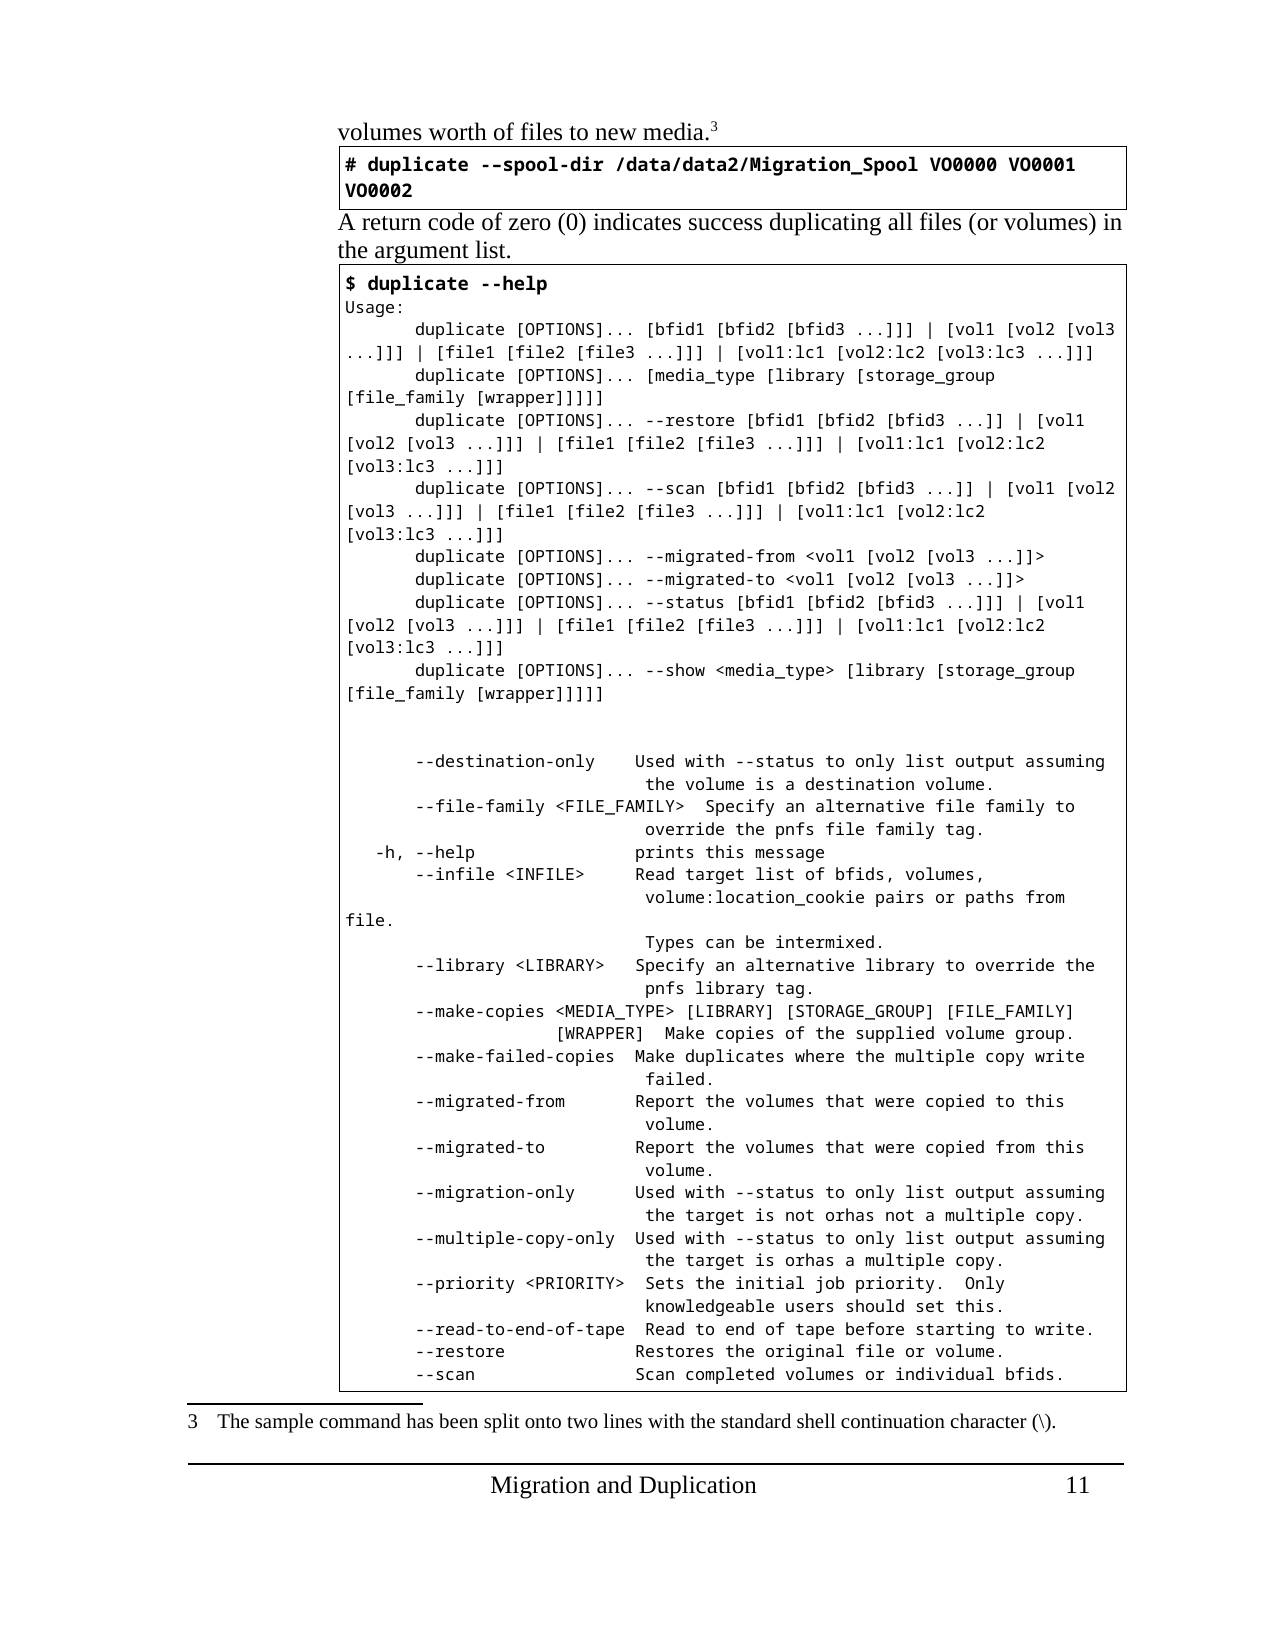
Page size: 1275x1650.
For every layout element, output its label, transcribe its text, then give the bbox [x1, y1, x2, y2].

table_header $ duplicate --help Usage: duplicate [OPTIONS]... [bfid1 [bfid2 [bfid3 ...]]] | [vol1 [vol2 [vol3 ...]]] | [file1 [file2 [file3 ...]]] | [vol1:lc1 [vol2:lc2 [vol3:lc3 ...]]] duplicate [OPTIONS]... [media_type [library [storage_group [file_family [wrapper]]]]] duplicate [OPTIONS]... --restore [bfid1 [bfid2 [bfid3 ...]] | [vol1 [vol2 [vol3 ...]]] | [file1 [file2 [file3 ...]]] | [vol1:lc1 [vol2:lc2 [vol3:lc3 ...]]] duplicate [OPTIONS]... --scan [bfid1 [bfid2 [bfid3 ...]] | [vol1 [vol2 [vol3 ...]]] | [file1 [file2 [file3 ...]]] | [vol1:lc1 [vol2:lc2 [vol3:lc3 ...]]] duplicate [OPTIONS]... --migrated-from <vol1 [vol2 [vol3 ...]]> duplicate [OPTIONS]... --migrated-to <vol1 [vol2 [vol3 ...]]> duplicate [OPTIONS]... --status [bfid1 [bfid2 [bfid3 ...]]] | [vol1 [vol2 [vol3 ...]]] | [file1 [file2 [file3 ...]]] | [vol1:lc1 [vol2:lc2 [vol3:lc3 ...]]] duplicate [OPTIONS]... --show <media_type> [library [storage_group [file_family [wrapper]]]]] --destination-only Used with --status to only list output assuming the volume is a destination volume. --file-family <FILE_FAMILY> Specify an alternative file family to override the pnfs file family tag. -h, --help prints this message --infile <INFILE> Read target list of bfids, volumes, volume:location_cookie pairs or paths from file. Types can be intermixed. --library <LIBRARY> Specify an alternative library to override the pnfs library tag. --make-copies <MEDIA_TYPE> [LIBRARY] [STORAGE_GROUP] [FILE_FAMILY] [WRAPPER] Make copies of the supplied volume group. --make-failed-copies Make duplicates where the multiple copy write failed. --migrated-from Report the volumes that were copied to this volume. --migrated-to Report the volumes that were copied from this volume. --migration-only Used with --status to only list output assuming the target is not orhas not a multiple copy. --multiple-copy-only Used with --status to only list output assuming the target is orhas a multiple copy. --priority <PRIORITY> Sets the initial job priority. Only knowledgeable users should set this. --read-to-end-of-tape Read to end of tape before starting to write. --restore Restores the original file or volume. --scan Scan completed volumes or individual bfids. [340, 265, 1126, 1391]
text volumes worth of files to new media. [337, 118, 1125, 146]
text The sample command has been split onto two lines with the standard shell continuation character (\). [187, 1410, 1125, 1433]
table_header # duplicate -–spool-dir /data/data2/Migration_Spool VO0000 VO0001 VO0002 [340, 147, 1126, 208]
text A return code of zero (0) indicates success duplicating all files (or volumes) in the argument list. [337, 208, 1125, 264]
